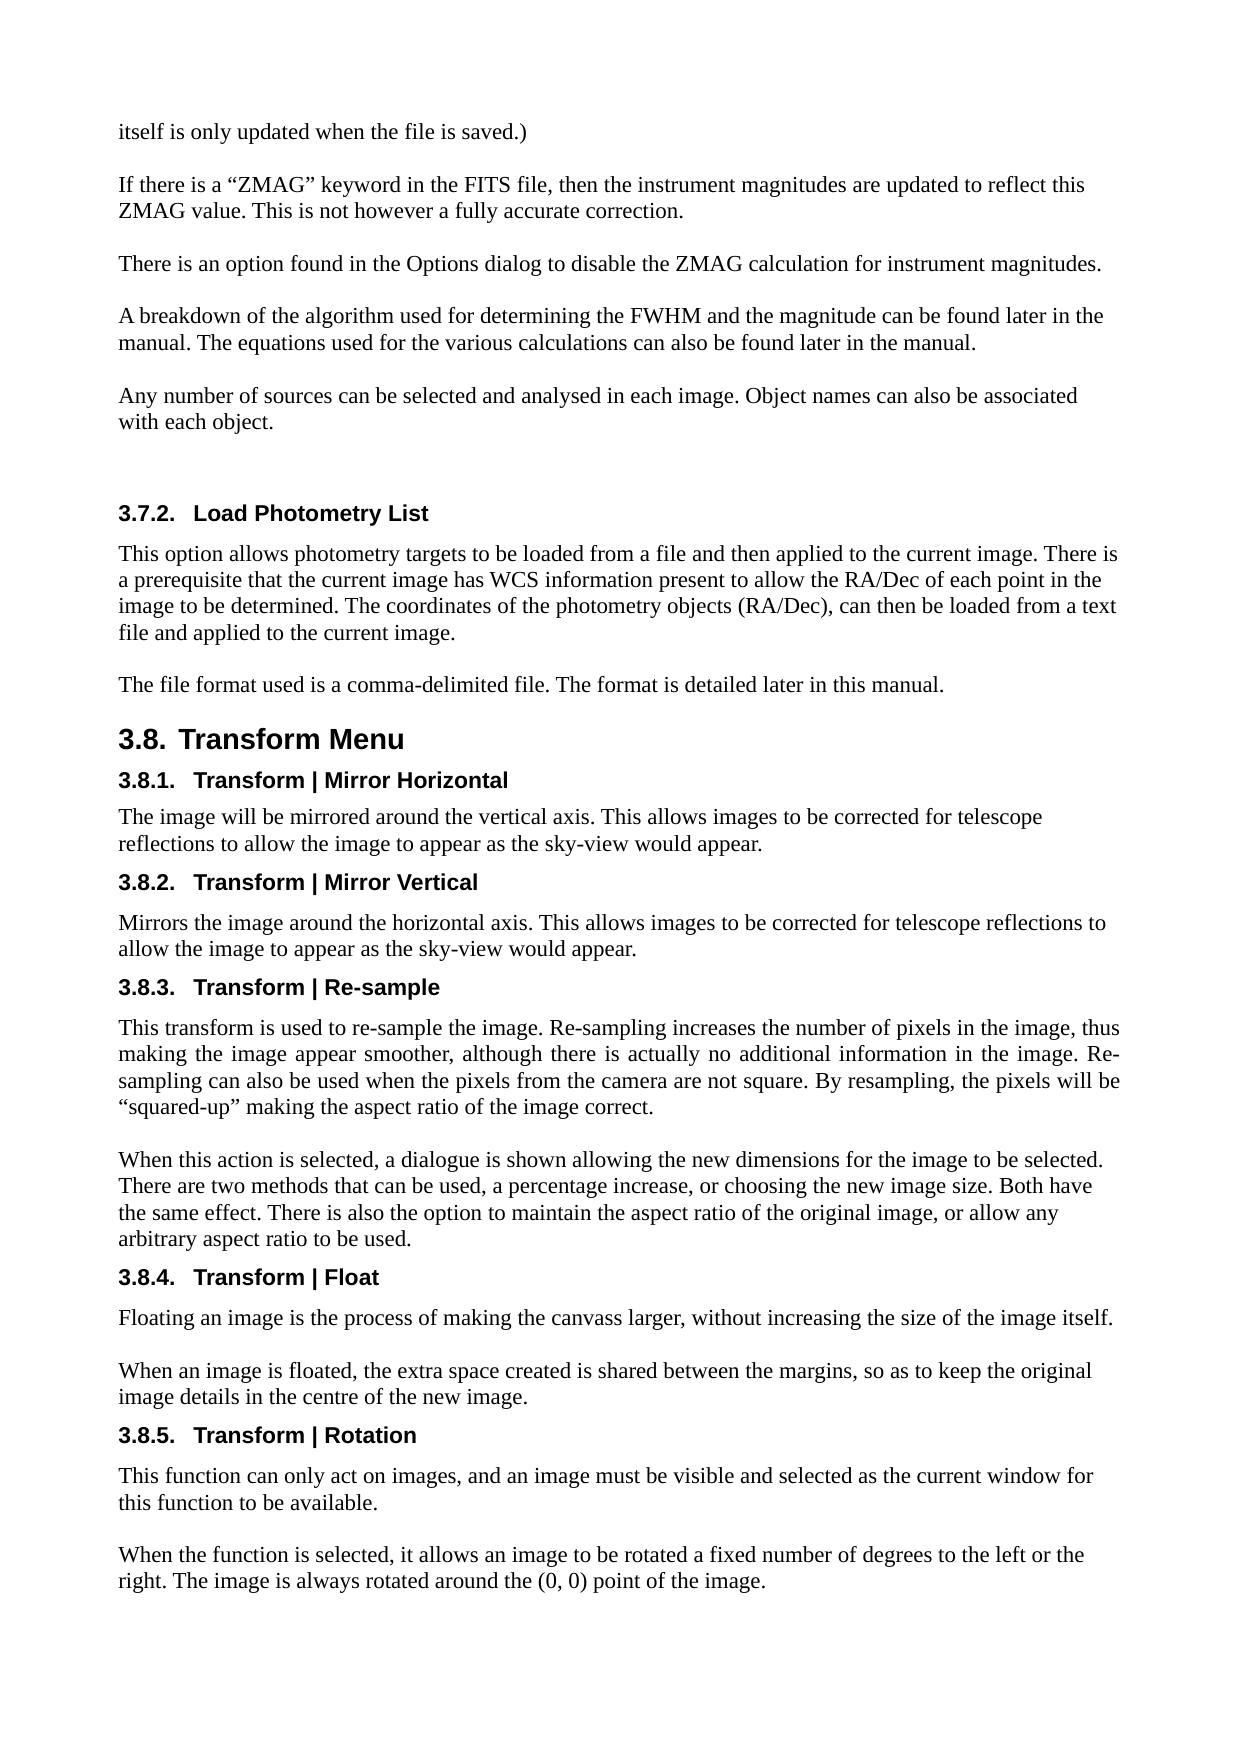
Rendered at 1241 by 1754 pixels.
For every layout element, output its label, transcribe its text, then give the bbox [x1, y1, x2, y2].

text This option allows photometry targets to be loaded from a file and then applied to the current image. There is a prerequisite that the current image has WCS information present to allow the RA/Dec of each point in the image to be determined. The coordinates of the photometry objects (RA/Dec), can then be loaded from a text file and applied to the current image. [118, 526, 1122, 645]
text This transform is used to re-sample the image. Re-sampling increases the number of pixels in the image, thus making the image appear smoother, although there is actually no additional information in the image. Re-sampling can also be used when the pixels from the camera are not square. By resampling, the pixels will be “squared-up” making the aspect ratio of the image correct. [118, 1000, 1122, 1119]
text itself is only updated when the file is saved.) [118, 118, 1122, 144]
subtitle Transform | Mirror Horizontal [118, 767, 1122, 794]
text There is an option found in the Options dialog to disable the ZMAG calculation for instrument magnitudes. [118, 236, 1122, 276]
text Any number of sources can be selected and analysed in each image. Object names can also be associated with each object. [118, 368, 1122, 434]
text The file format used is a comma-delimited file. The format is detailed later in this manual. [118, 658, 1122, 698]
subtitle Transform | Float [118, 1264, 1122, 1290]
text Mirrors the image around the horizontal axis. This allows images to be corrected for telescope reflections to allow the image to appear as the sky-view would appear. [118, 895, 1122, 961]
subtitle Transform Menu [118, 722, 1122, 756]
subtitle Transform | Re-sample [118, 974, 1122, 1000]
subtitle Transform | Mirror Vertical [118, 868, 1122, 895]
text The image will be mirrored around the vertical axis. This allows images to be corrected for telescope reflections to allow the image to appear as the sky-view would appear. [118, 794, 1122, 856]
subtitle Transform | Rotation [118, 1422, 1122, 1448]
text When this action is selected, a dialogue is shown allowing the new dimensions for the image to be selected. There are two methods that can be used, a percentage increase, or choosing the new image size. Both have the same effect. There is also the option to maintain the aspect ratio of the original image, or allow any arbitrary aspect ratio to be used. [118, 1132, 1122, 1251]
text A breakdown of the algorithm used for determining the FWHM and the magnitude can be found later in the manual. The equations used for the various calculations can also be found later in the manual. [118, 289, 1122, 355]
text Floating an image is the process of making the canvass larger, without increasing the size of the image itself. [118, 1290, 1122, 1330]
subtitle Load Photometry List [118, 499, 1122, 526]
text When an image is floated, the extra space created is shared between the margins, so as to keep the original image details in the centre of the new image. [118, 1343, 1122, 1409]
text This function can only act on images, and an image must be visible and selected as the current window for this function to be available. [118, 1448, 1122, 1515]
text If there is a “ZMAG” keyword in the FITS file, then the instrument magnitudes are updated to reflect this ZMAG value. This is not however a fully accurate correction. [118, 157, 1122, 223]
text When the function is selected, it allows an image to be rotated a fixed number of degrees to the left or the right. The image is always rotated around the (0, 0) point of the image. [118, 1527, 1122, 1594]
